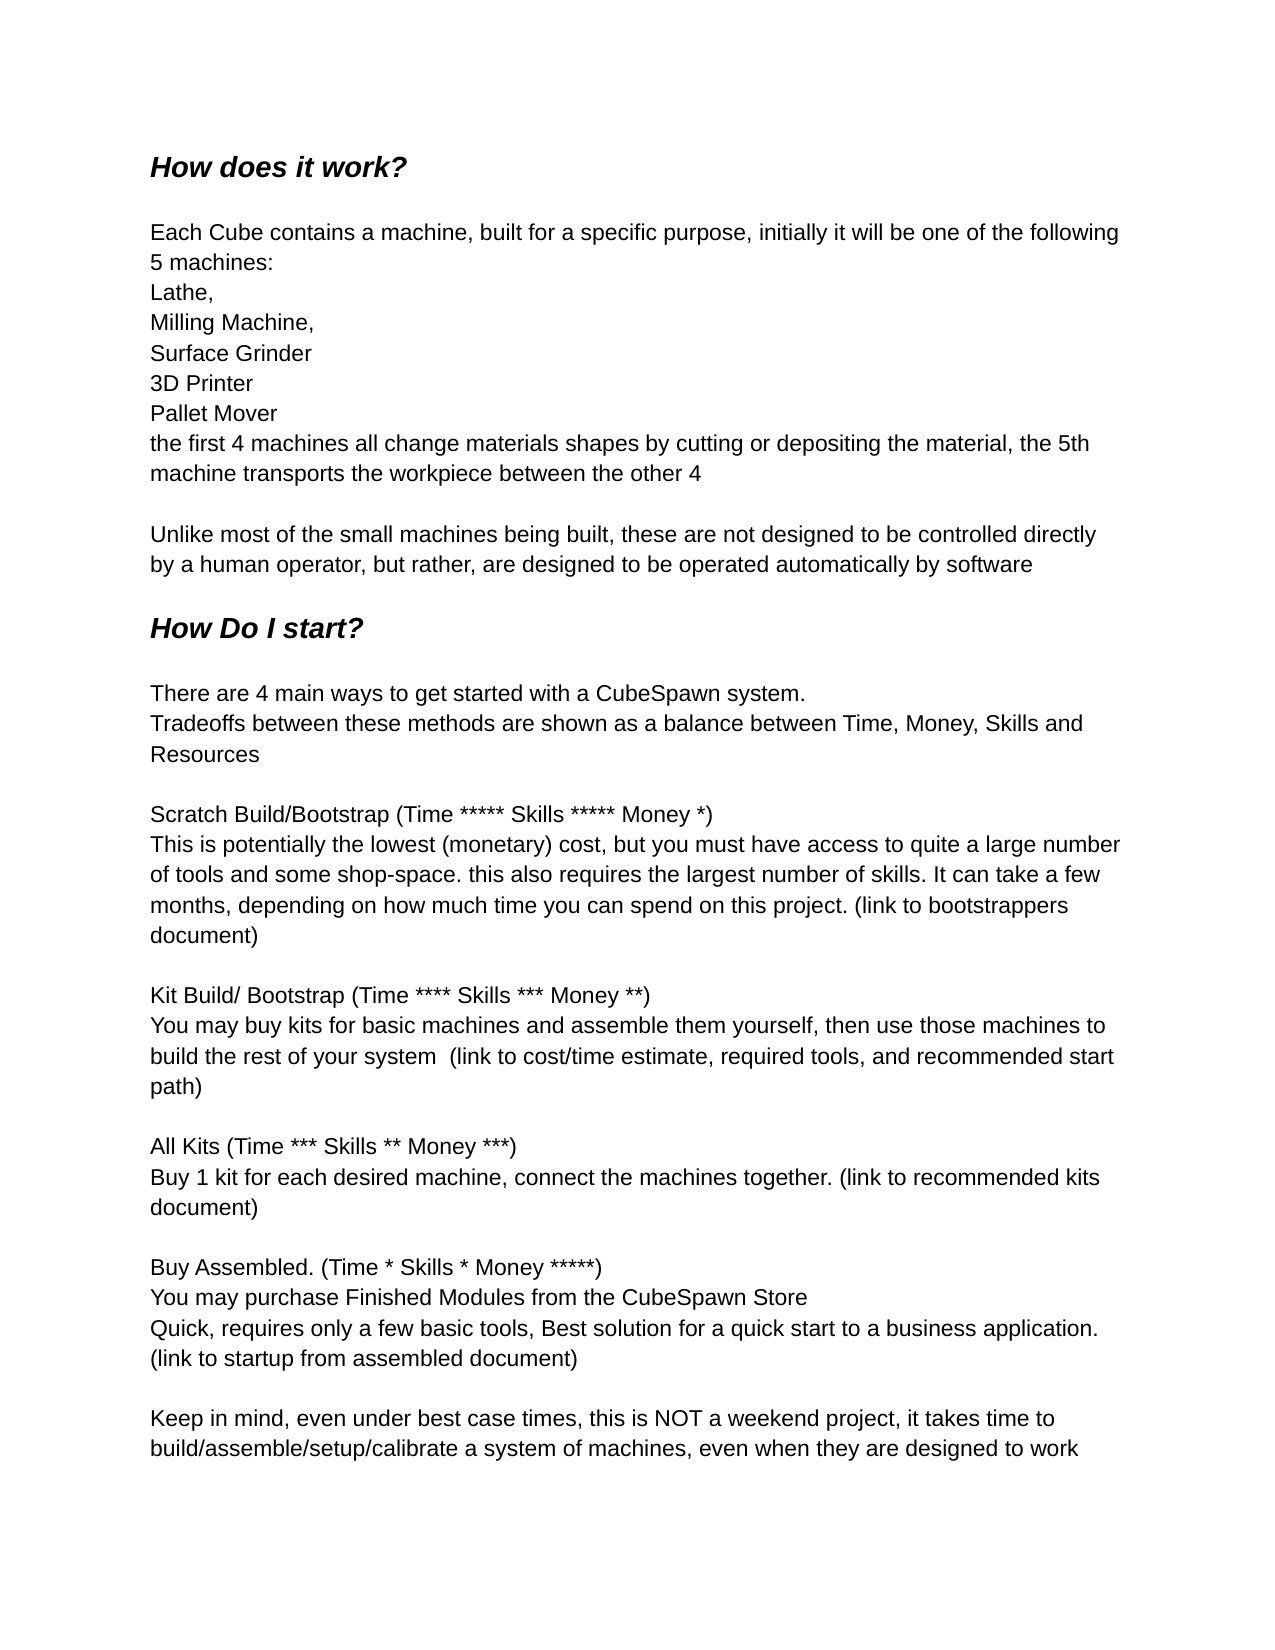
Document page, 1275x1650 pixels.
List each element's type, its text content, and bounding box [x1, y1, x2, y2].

text How does it work? [150, 150, 1125, 183]
text Scratch Build/Bootstrap (Time ***** Skills ***** Money *) [150, 801, 1125, 827]
text Lathe, [150, 279, 1125, 306]
text You may purchase Finished Modules from the CubeSpawn Store [150, 1284, 1125, 1311]
text Each Cube contains a machine, built for a specific purpose, initially it will be one of the following 5 machines: [150, 219, 1125, 275]
text This is potentially the lowest (monetary) cost, but you must have access to quite a large number of tools and some shop-space. this also requires the largest number of skills. It can take a few months, depending on how much time you can spend on this project. (link to bootstrappers document) [150, 831, 1125, 948]
text Buy 1 kit for each desired machine, connect the machines together. (link to recommended kits document) [150, 1163, 1125, 1220]
text 3D Printer [150, 370, 1125, 396]
text Pallet Mover [150, 400, 1125, 426]
text Quick, requires only a few basic tools, Best solution for a quick start to a business application. [150, 1314, 1125, 1341]
text Unlike most of the small machines being built, these are not designed to be controlled directly by a human operator, but rather, are designed to be operated automatically by software [150, 521, 1125, 577]
text There are 4 main ways to get started with a CubeSpawn system. [150, 680, 1125, 707]
text All Kits (Time *** Skills ** Money ***) [150, 1133, 1125, 1160]
text Buy Assembled. (Time * Skills * Money *****) [150, 1254, 1125, 1281]
text Tradeoffs between these methods are shown as a balance between Time, Money, Skills and Resources [150, 710, 1125, 767]
text Surface Grinder [150, 339, 1125, 366]
text Milling Machine, [150, 309, 1125, 336]
text How Do I start? [150, 611, 1125, 645]
text Keep in mind, even under best case times, this is NOT a weekend project, it takes time to build/assemble/setup/calibrate a system of machines, even when they are designed to work [150, 1405, 1125, 1462]
text Kit Build/ Bootstrap (Time **** Skills *** Money **) [150, 982, 1125, 1009]
text You may buy kits for basic machines and assemble them yourself, then use those machines to build the rest of your system (link to cost/time estimate, required tools, and recommended start path) [150, 1012, 1125, 1099]
text (link to startup from assembled document) [150, 1345, 1125, 1371]
text the first 4 machines all change materials shapes by cutting or depositing the material, the 5th machine transports the workpiece between the other 4 [150, 430, 1125, 487]
